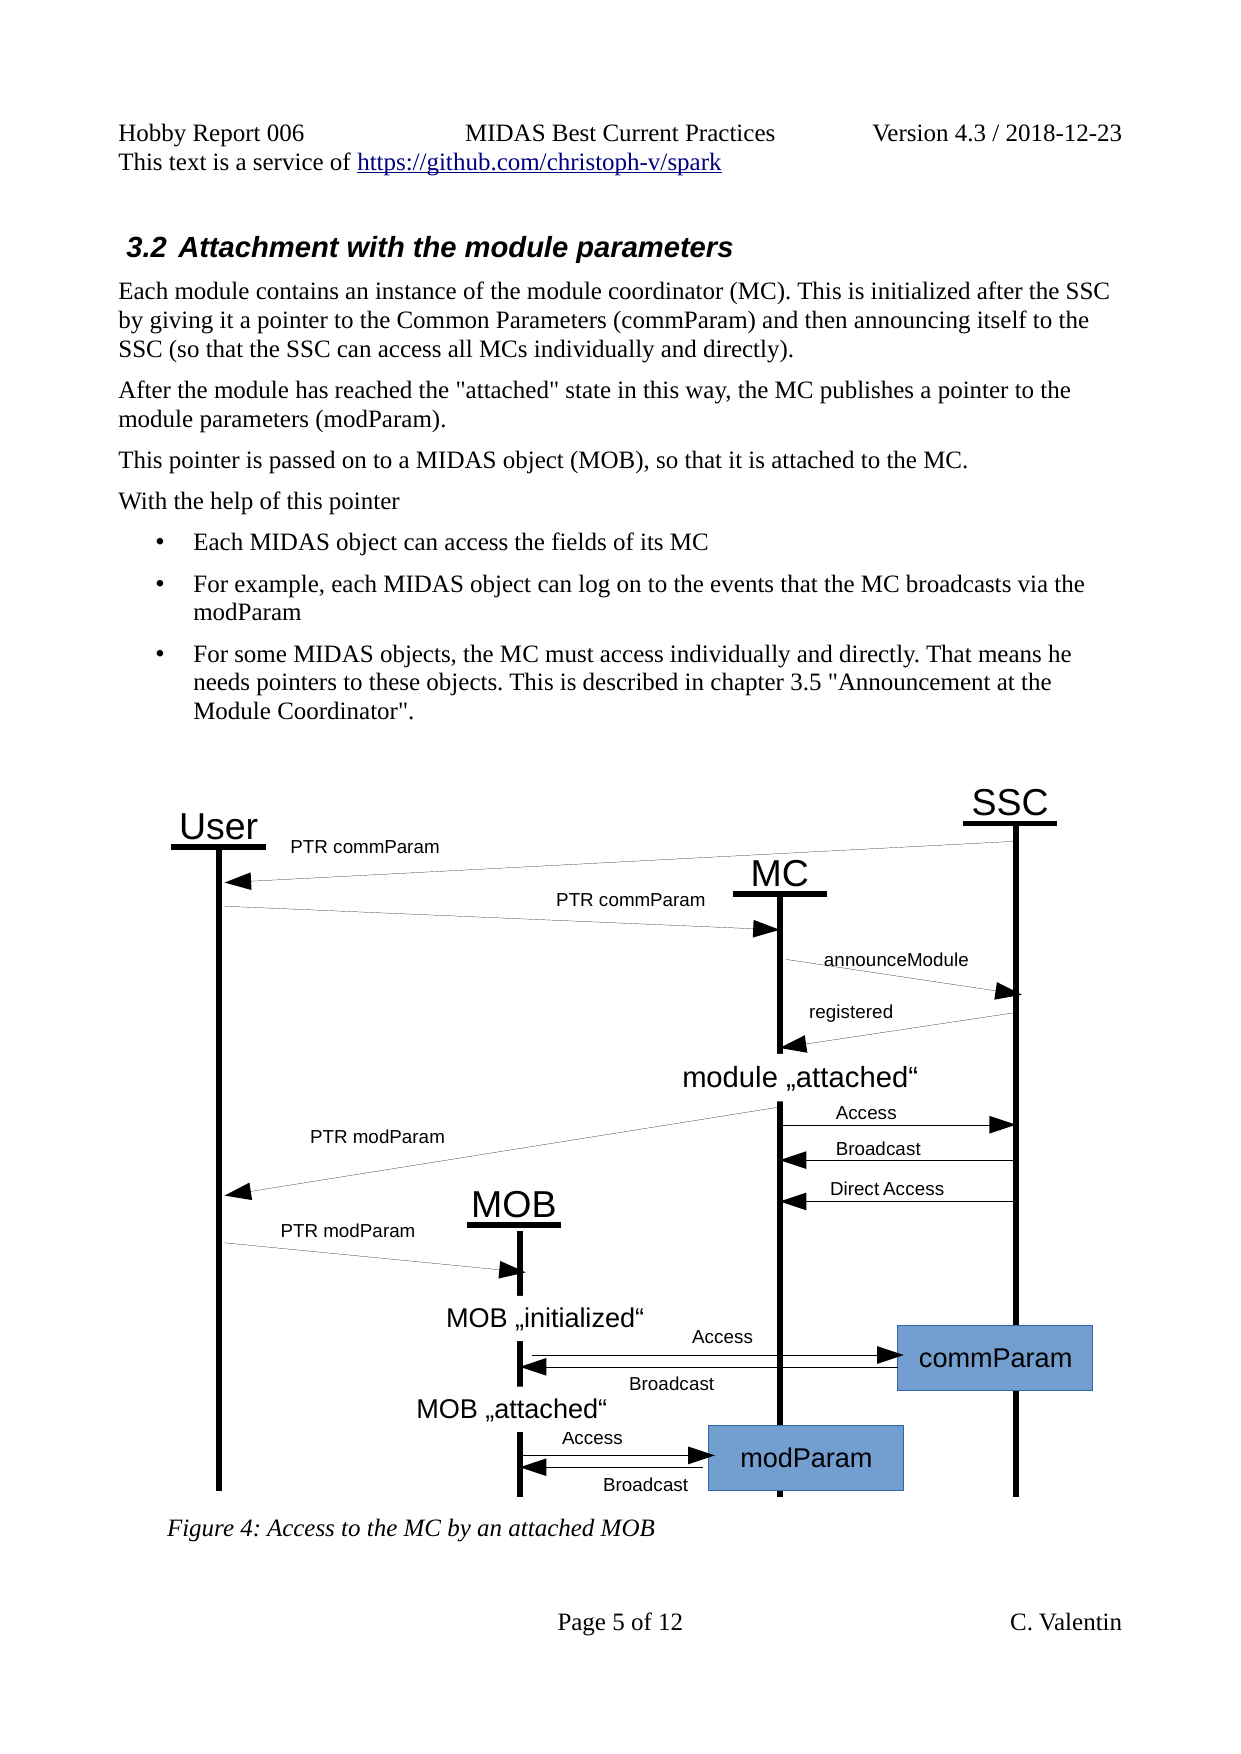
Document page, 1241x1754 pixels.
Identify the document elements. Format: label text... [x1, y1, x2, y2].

text With the help of this pointer [118, 486, 1122, 515]
text This pointer is passed on to a MIDAS object (MOB), so that it is attached to the MC. [118, 445, 1122, 474]
text After the module has reached the "attached" state in this way, the MC publishes a pointer to the module parameters (modParam). [118, 375, 1122, 432]
subtitle Attachment with the module parameters [118, 230, 1122, 264]
text Each module contains an instance of the module coordinator (MC). This is initialized after the SSC by giving it a pointer to the Common Parameters (commParam) and then announcing itself to the SSC (so that the SSC can access all MCs individually and directly). [118, 276, 1122, 362]
list For some MIDAS objects, the MC must access individually and directly. That means he needs pointers to these objects. This is described in chapter 3.5 "Announcement at the Module Coordinator". [156, 639, 1122, 725]
list For example, each MIDAS object can log on to the events that the MC broadcasts via the modParam [156, 569, 1122, 626]
text Figure 4: Access to the MC by an attached MOB [167, 1513, 1101, 1542]
list Each MIDAS object can access the fields of its MC [156, 527, 1122, 556]
